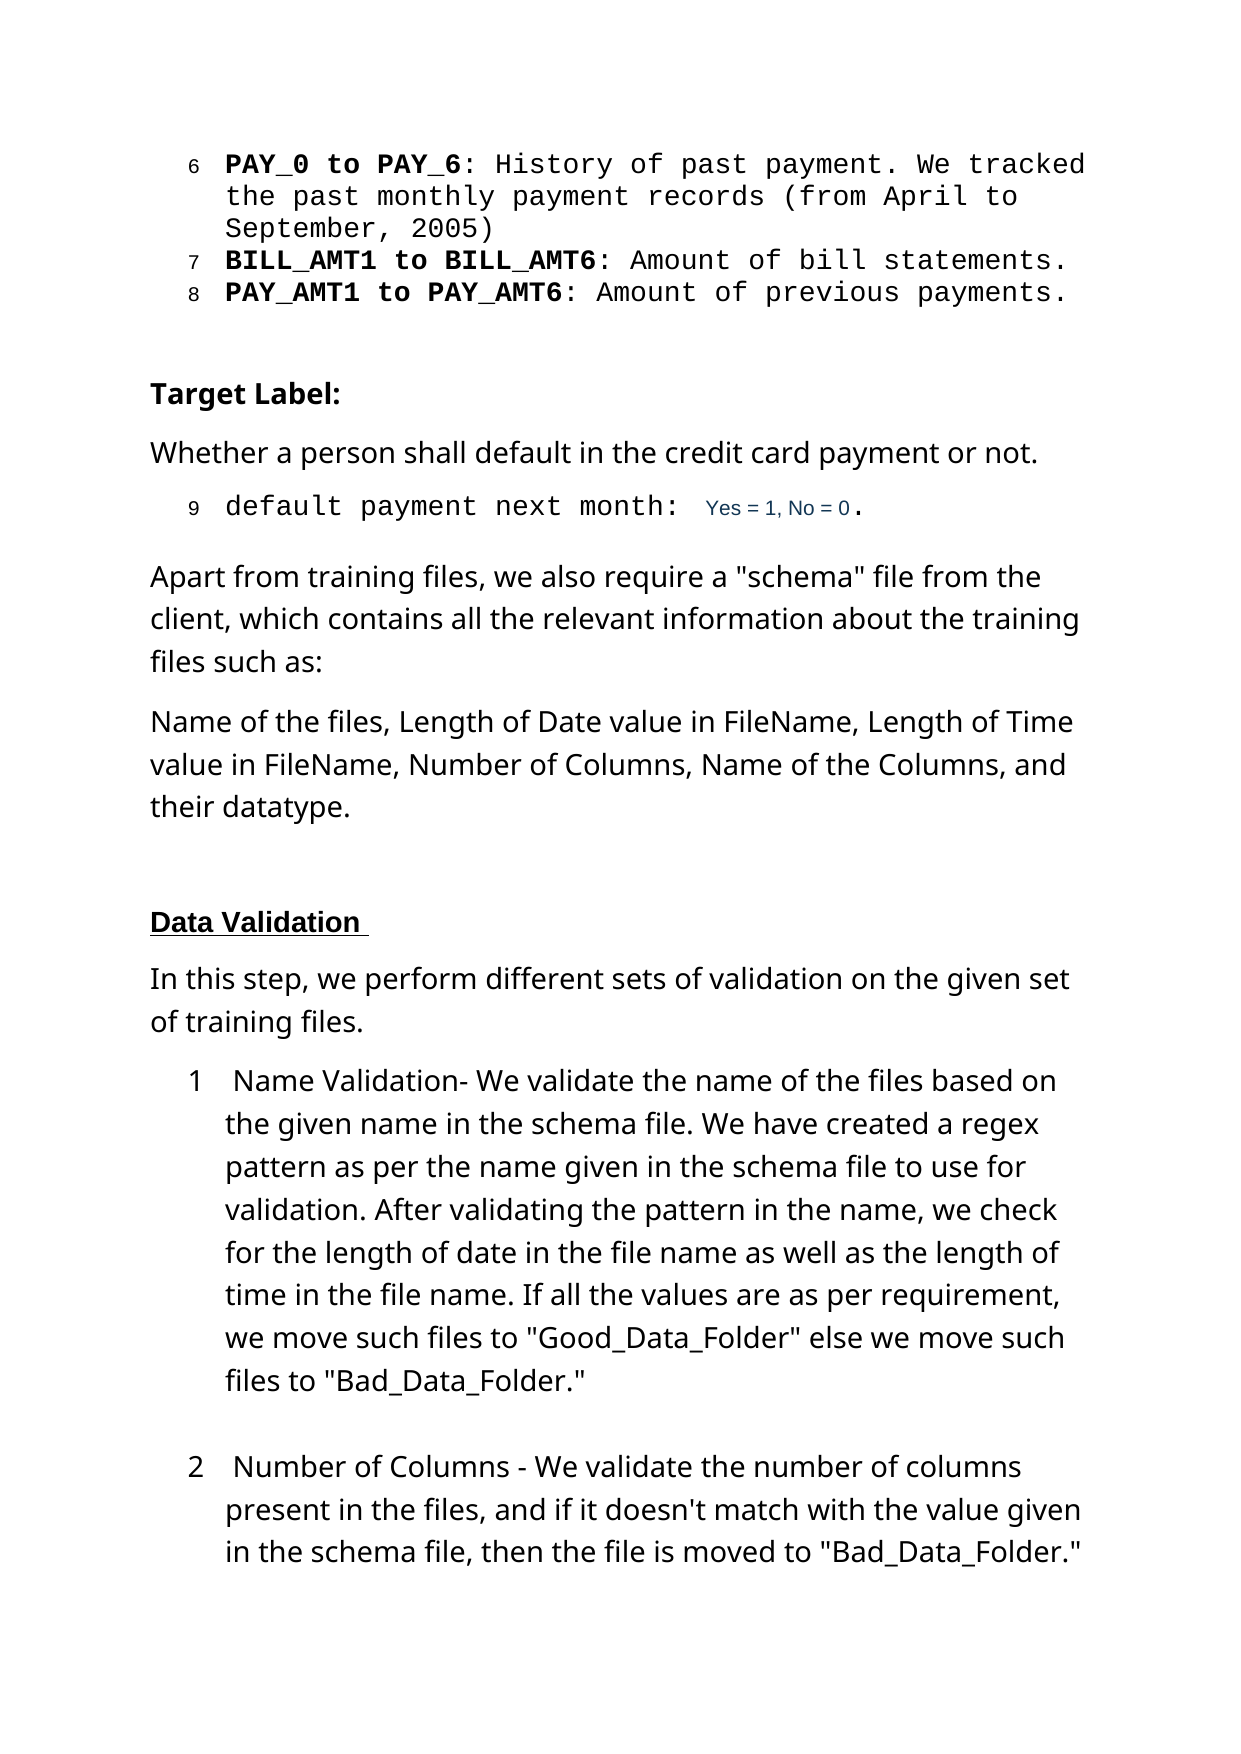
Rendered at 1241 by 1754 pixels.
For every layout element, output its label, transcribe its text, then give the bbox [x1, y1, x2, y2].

text Apart from training files, we also require a "schema" file from the client, which contains all the relevant information about the training files such as: [150, 556, 1090, 681]
list Name Validation- We validate the name of the files based on the given name in the schema file. We have created a regex pattern as per the name given in the schema file to use for validation. After validating the pattern in the name, we check for the length of date in the file name as well as the length of time in the file name. If all the values are as per requirement, we move such files to "Good_Data_Folder" else we move such files to "Bad_Data_Folder." [187, 1061, 1090, 1400]
text Data Validation [150, 906, 1090, 939]
list BILL_AMT1 to BILL_AMT6: Amount of bill statements. [187, 246, 1090, 277]
list PAY_0 to PAY_6: History of past payment. We tracked the past monthly payment records (from April to September, 2005) [187, 150, 1090, 246]
text Name of the files, Length of Date value in FileName, Length of Time value in FileName, Number of Columns, Name of the Columns, and their datatype. [150, 701, 1090, 826]
list default payment next month: Yes = 1, No = 0. [187, 492, 1090, 524]
text Whether a person shall default in the credit card payment or not. [150, 433, 1090, 472]
list Number of Columns - We validate the number of columns present in the files, and if it doesn't match with the value given in the schema file, then the file is moved to "Bad_Data_Folder." [187, 1446, 1090, 1571]
list PAY_AMT1 to PAY_AMT6: Amount of previous payments. [187, 277, 1090, 309]
text Target Label: [150, 373, 1090, 413]
text In this step, we perform different sets of validation on the given set of training files. [150, 958, 1090, 1041]
